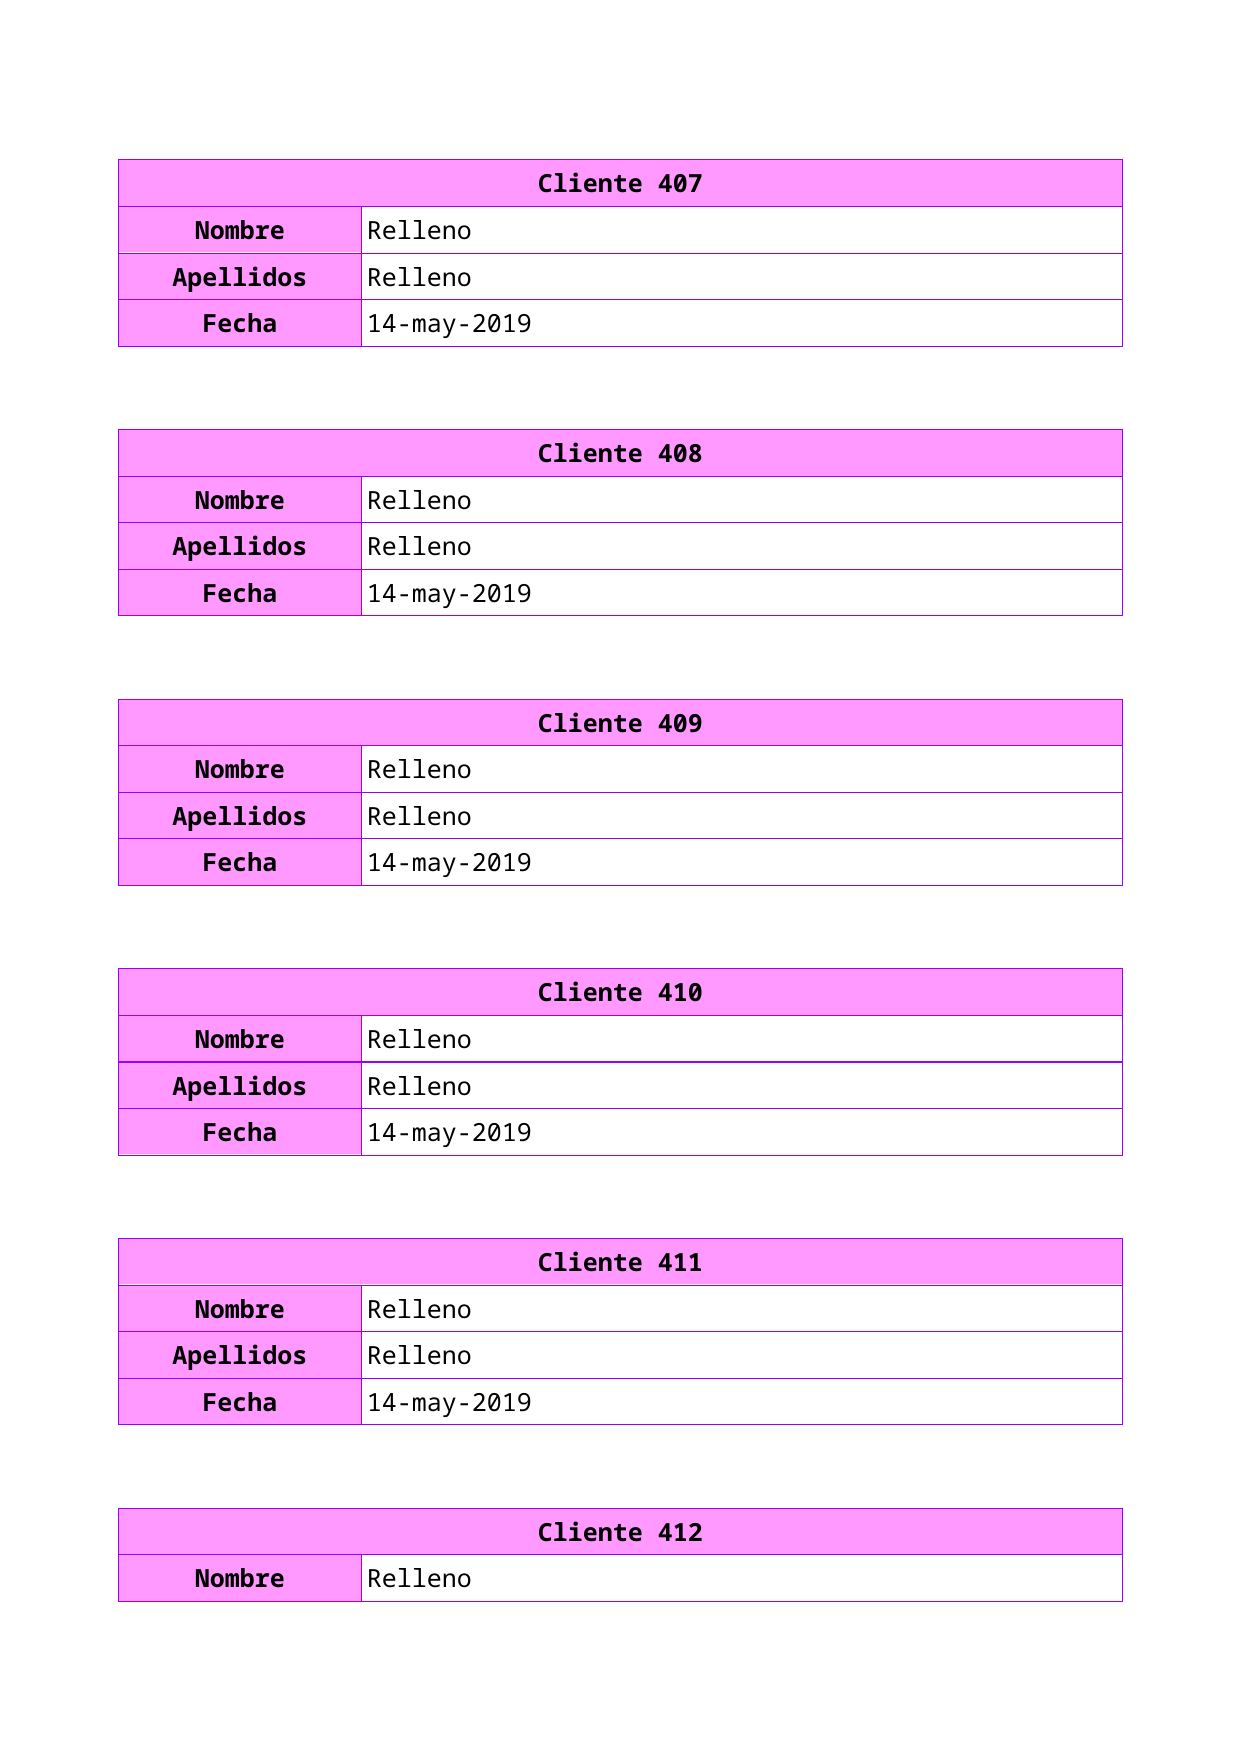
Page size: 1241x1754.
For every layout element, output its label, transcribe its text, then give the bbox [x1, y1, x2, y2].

table_cell Relleno [362, 207, 1122, 252]
table_cell Relleno [362, 1332, 1122, 1378]
table_header Cliente 410 [119, 969, 1122, 1015]
table_cell 14-may-2019 [362, 1379, 1122, 1424]
table_cell Fecha [119, 1109, 361, 1154]
table_cell Relleno [362, 746, 1122, 792]
table_cell 14-may-2019 [362, 300, 1122, 346]
table_header Cliente 407 [119, 160, 1122, 206]
table_cell Fecha [119, 570, 361, 615]
table_cell Nombre [119, 207, 361, 252]
table_cell Nombre [119, 1016, 361, 1061]
table_cell 14-may-2019 [362, 1109, 1122, 1154]
table_cell Relleno [362, 477, 1122, 522]
table_cell Relleno [362, 1555, 1122, 1601]
table_cell Nombre [119, 477, 361, 522]
table_cell Relleno [362, 793, 1122, 838]
table_cell Relleno [362, 523, 1122, 569]
table_cell Apellidos [119, 1332, 361, 1378]
table_cell Nombre [119, 746, 361, 792]
table_header Cliente 412 [119, 1509, 1122, 1554]
table_cell Relleno [362, 1063, 1122, 1108]
table_header Cliente 409 [119, 700, 1122, 745]
table_header Cliente 411 [119, 1239, 1122, 1284]
table_cell Relleno [362, 1016, 1122, 1061]
table_cell Nombre [119, 1286, 361, 1331]
table_cell Fecha [119, 1379, 361, 1424]
table_cell Apellidos [119, 793, 361, 838]
table_cell Apellidos [119, 254, 361, 299]
table_cell 14-may-2019 [362, 570, 1122, 615]
table_header Cliente 408 [119, 430, 1122, 476]
table_cell Apellidos [119, 1063, 361, 1108]
table_cell Relleno [362, 254, 1122, 299]
table_cell Fecha [119, 839, 361, 885]
table_cell Apellidos [119, 523, 361, 569]
table_cell Nombre [119, 1555, 361, 1601]
table_cell 14-may-2019 [362, 839, 1122, 885]
table_cell Fecha [119, 300, 361, 346]
table_cell Relleno [362, 1286, 1122, 1331]
